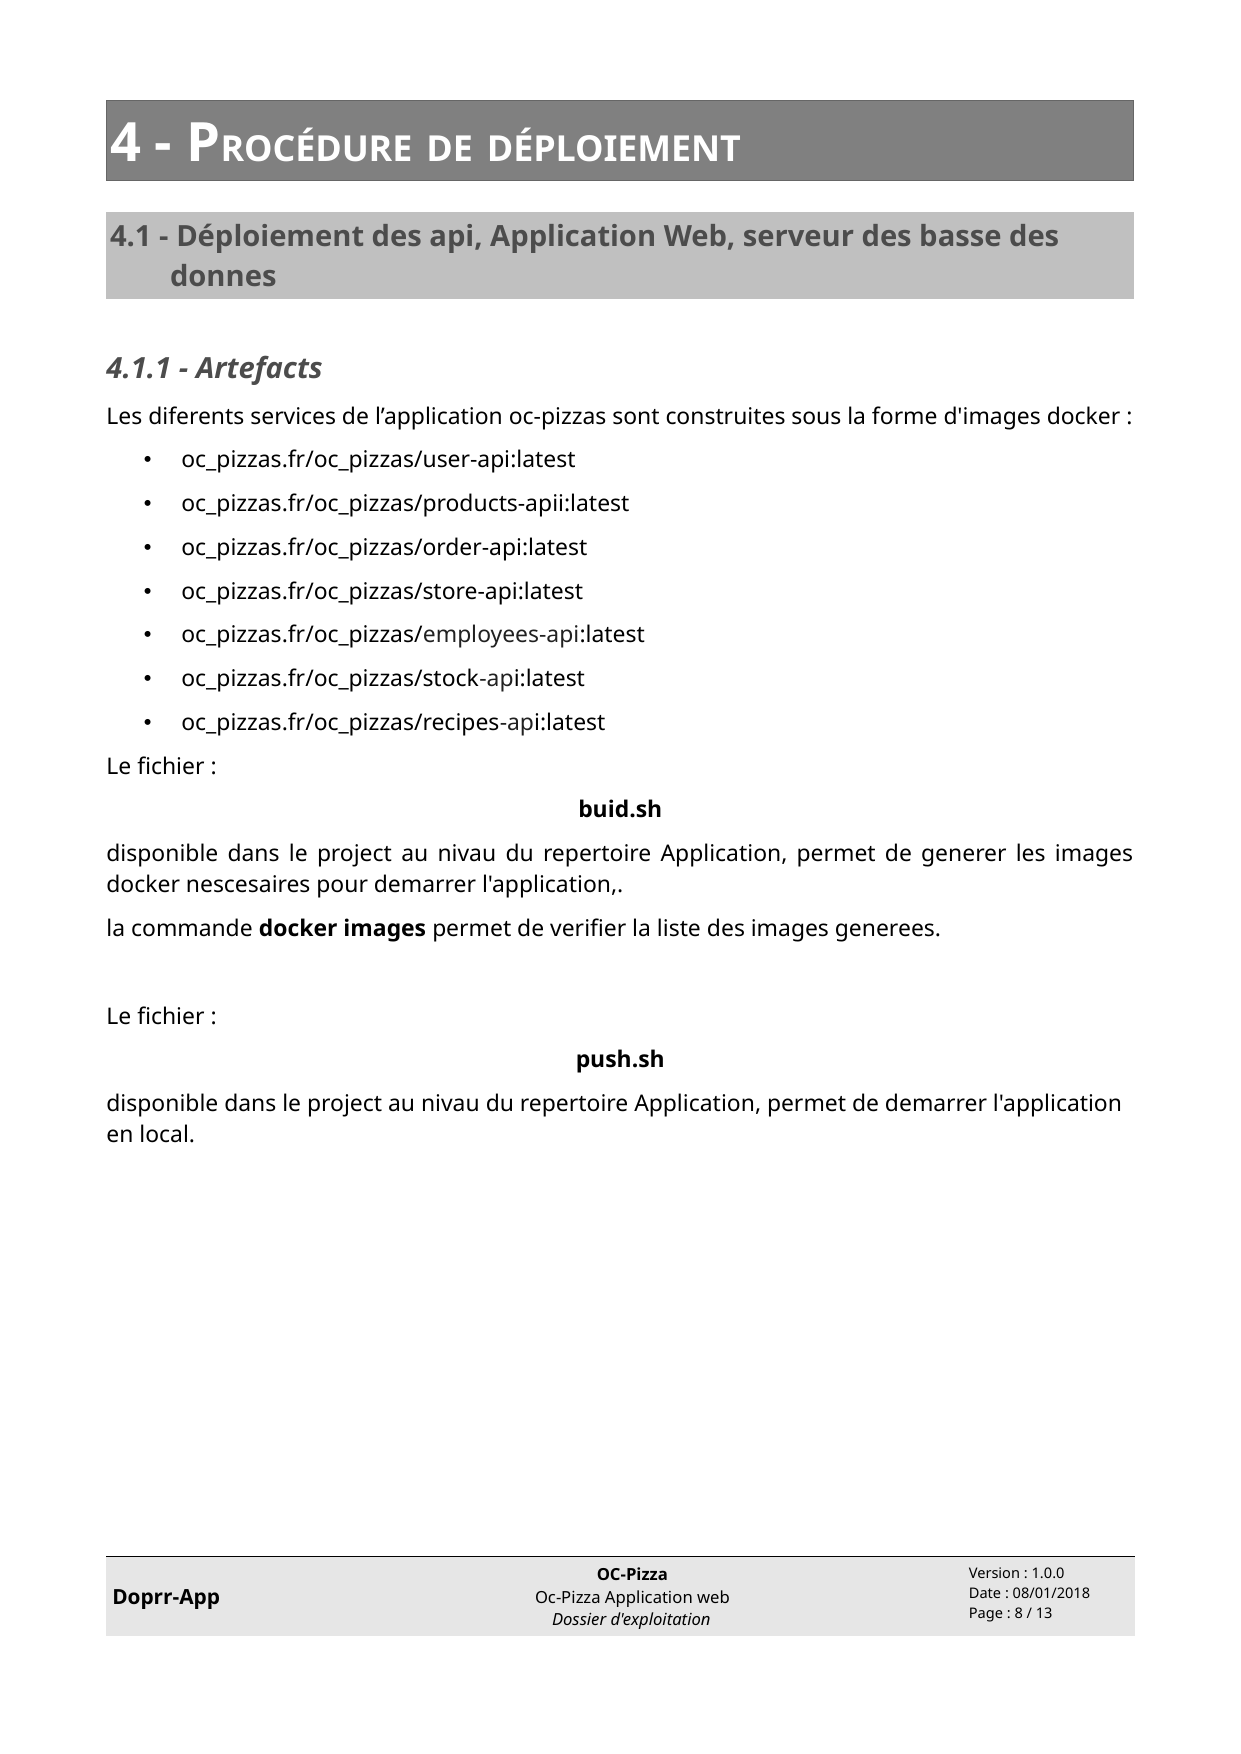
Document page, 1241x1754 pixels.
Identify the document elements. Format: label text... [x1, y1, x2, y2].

subtitle Artefacts [106, 348, 1134, 387]
subtitle Procédure de déploiement [107, 101, 1133, 180]
text Le fichier : [106, 750, 1134, 781]
list oc_pizzas.fr/oc_pizzas/recipes-api:latest [144, 706, 1134, 737]
text Le fichier : [106, 1000, 1134, 1031]
list oc_pizzas.fr/oc_pizzas/order-api:latest [144, 531, 1134, 562]
list oc_pizzas.fr/oc_pizzas/stock-api:latest [144, 662, 1134, 693]
text buid.sh [106, 793, 1134, 825]
subtitle Déploiement des api, Application Web, serveur des basse des donnes [107, 213, 1133, 298]
text la commande docker images permet de verifier la liste des images generees. [106, 912, 1134, 943]
list oc_pizzas.fr/oc_pizzas/employees-api:latest [144, 618, 1134, 650]
list oc_pizzas.fr/oc_pizzas/products-apii:latest [144, 487, 1134, 518]
text push.sh [106, 1043, 1134, 1075]
text disponible dans le project au nivau du repertoire Application, permet de demarrer l'application en local. [106, 1087, 1134, 1150]
text disponible dans le project au nivau du repertoire Application, permet de generer les images docker nescesaires pour demarrer l'application,. [106, 837, 1134, 900]
list oc_pizzas.fr/oc_pizzas/store-api:latest [144, 575, 1134, 606]
list oc_pizzas.fr/oc_pizzas/user-api:latest [144, 443, 1134, 475]
text Les diferents services de l’application oc-pizzas sont construites sous la forme d'images docker : [106, 400, 1134, 431]
